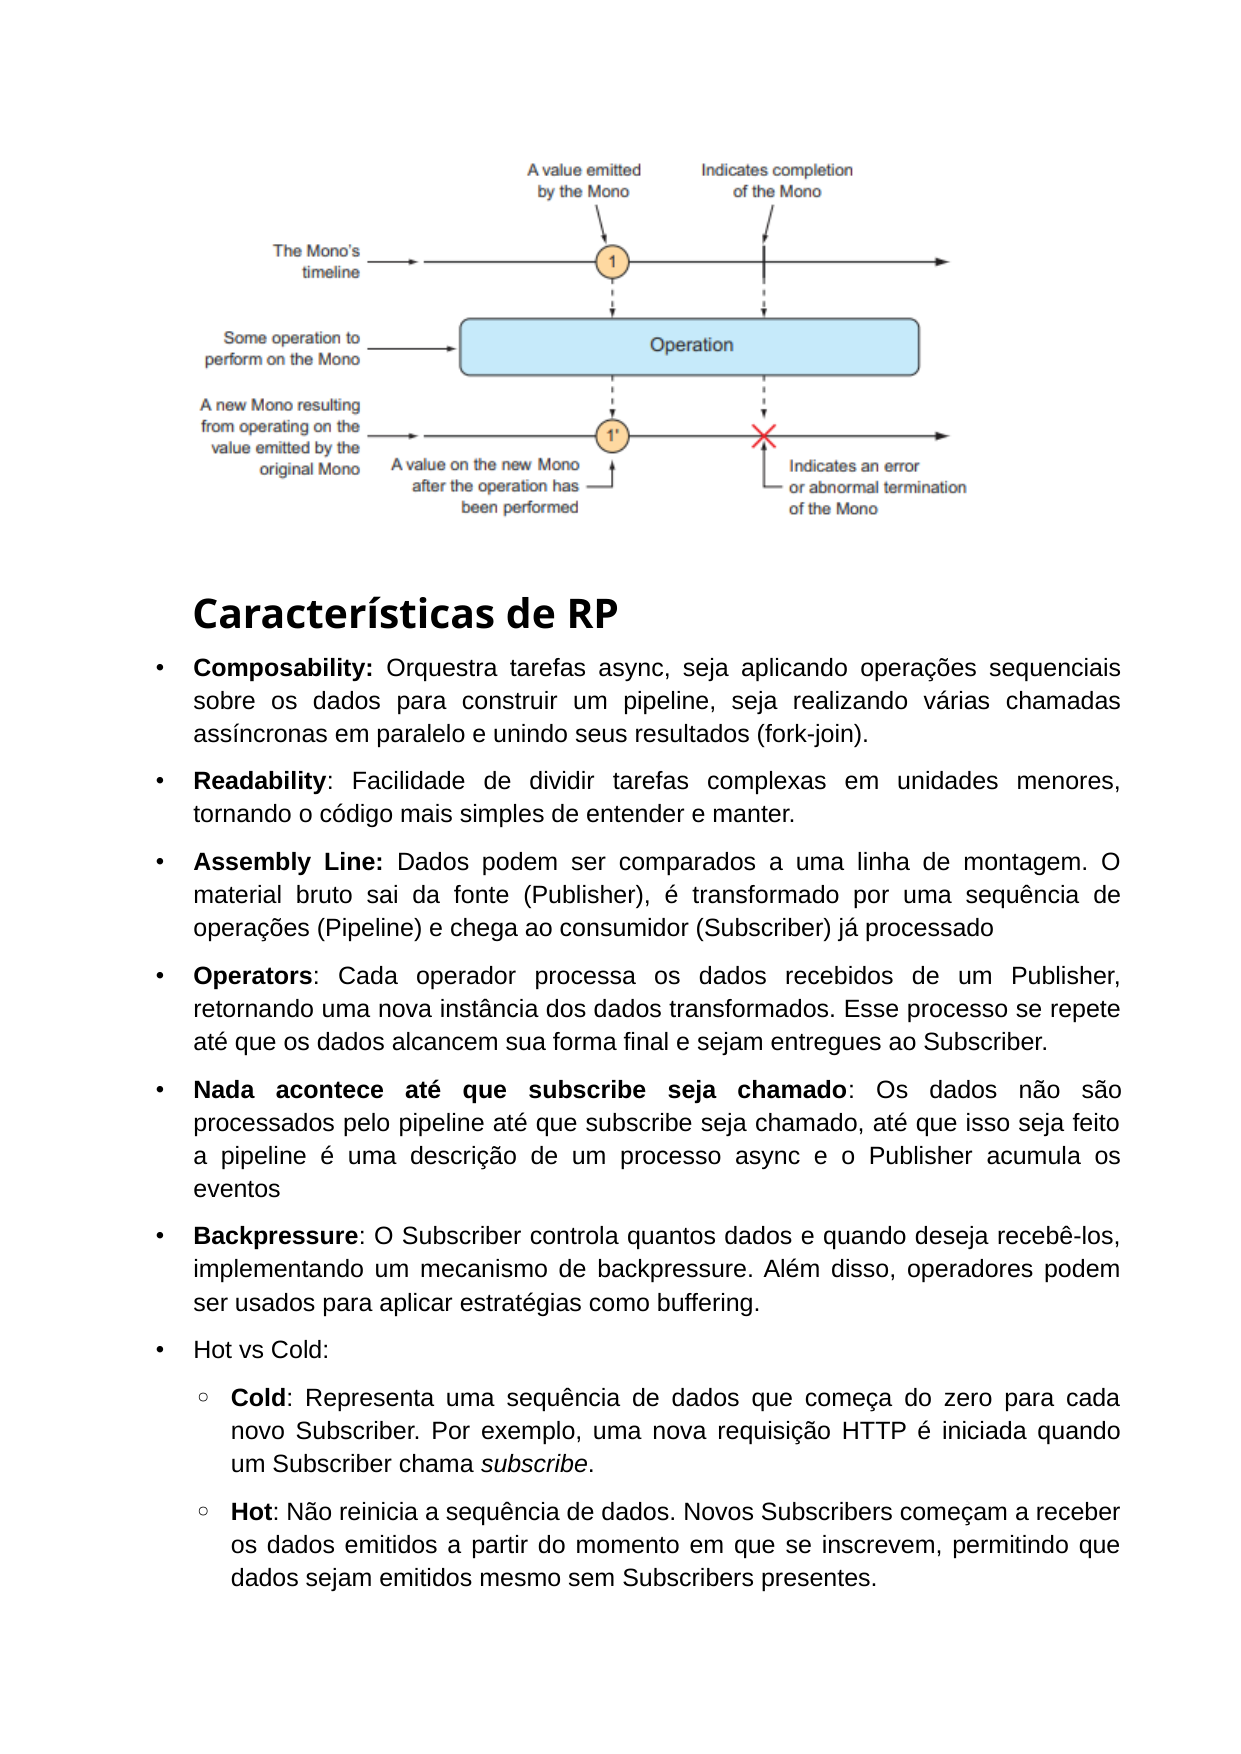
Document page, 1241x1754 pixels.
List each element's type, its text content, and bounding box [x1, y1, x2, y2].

picture [171, 118, 1069, 536]
list Composability: Orquestra tarefas async, seja aplicando operações sequenciais sobre os dados para construir um pipeline, seja realizando várias chamadas assíncronas em paralelo e unindo seus resultados (fork-join). [156, 653, 1122, 747]
list Cold: Representa uma sequência de dados que começa do zero para cada novo Subscriber. Por exemplo, uma nova requisição HTTP é iniciada quando um Subscriber chama subscribe. [193, 1383, 1122, 1478]
subtitle Características de RP [118, 584, 1122, 640]
list Readability: Facilidade de dividir tarefas complexas em unidades menores, tornando o código mais simples de entender e manter. [156, 766, 1122, 828]
list Hot: Não reinicia a sequência de dados. Novos Subscribers começam a receber os dados emitidos a partir do momento em que se inscrevem, permitindo que dados sejam emitidos mesmo sem Subscribers presentes. [193, 1497, 1122, 1591]
list Operators: Cada operador processa os dados recebidos de um Publisher, retornando uma nova instância dos dados transformados. Esse processo se repete até que os dados alcancem sua forma final e sejam entregues ao Subscriber. [156, 961, 1122, 1056]
list Hot vs Cold: [156, 1335, 1122, 1364]
list Backpressure: O Subscriber controla quantos dados e quando deseja recebê-los, implementando um mecanismo de backpressure. Além disso, operadores podem ser usados para aplicar estratégias como buffering. [156, 1221, 1122, 1316]
list Nada acontece até que subscribe seja chamado: Os dados não são processados pelo pipeline até que subscribe seja chamado, até que isso seja feito a pipeline é uma descrição de um processo async e o Publisher acumula os eventos [156, 1074, 1122, 1202]
list Assembly Line: Dados podem ser comparados a uma linha de montagem. O material bruto sai da fonte (Publisher), é transformado por uma sequência de operações (Pipeline) e chega ao consumidor (Subscriber) já processado [156, 847, 1122, 942]
